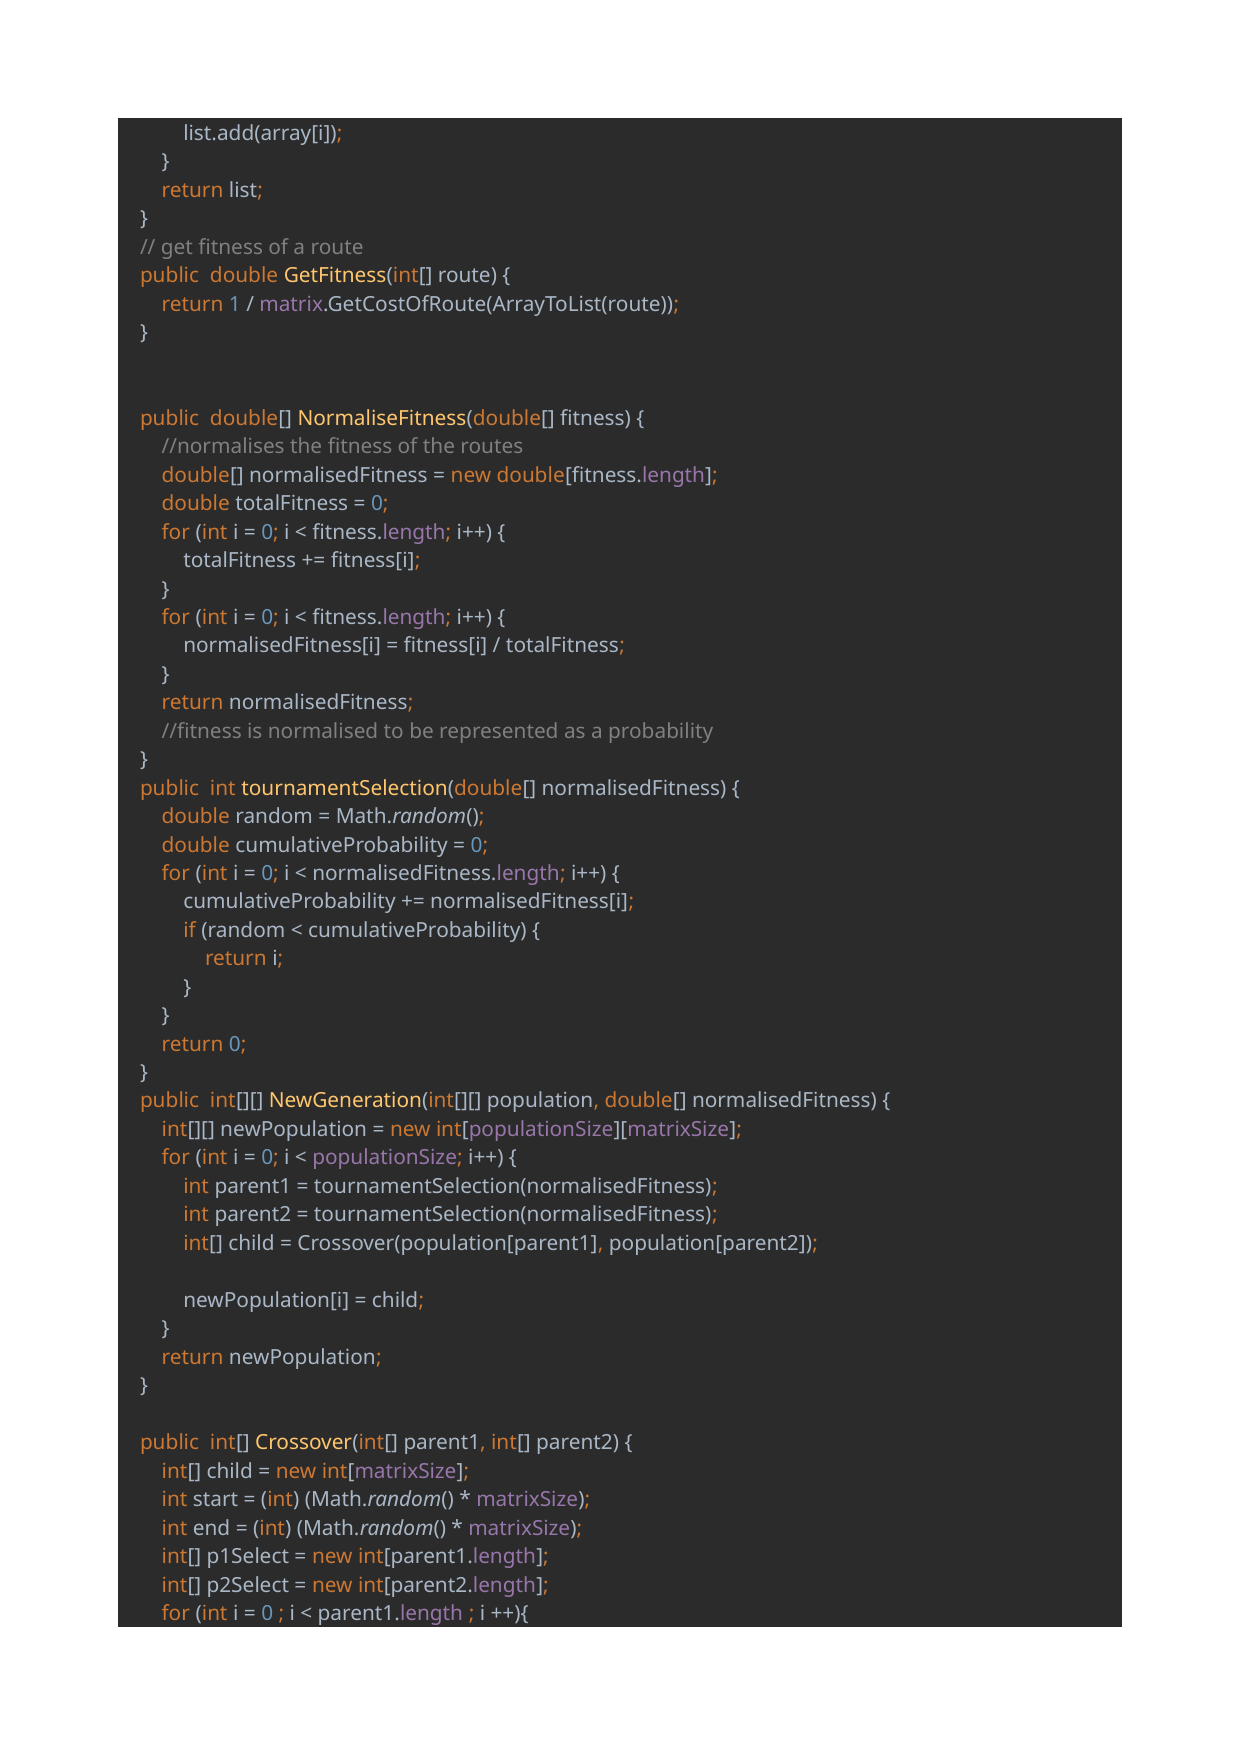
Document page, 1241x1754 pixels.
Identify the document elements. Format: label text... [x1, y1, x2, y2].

text list.add(array[i]); } return list; } // get fitness of a route public double GetFitness(int[] route) { return 1 / matrix.GetCostOfRoute(ArrayToList(route)); } public double[] NormaliseFitness(double[] fitness) { //normalises the fitness of the routes double[] normalisedFitness = new double[fitness.length]; double totalFitness = 0; for (int i = 0; i < fitness.length; i++) { totalFitness += fitness[i]; } for (int i = 0; i < fitness.length; i++) { normalisedFitness[i] = fitness[i] / totalFitness; } return normalisedFitness; //fitness is normalised to be represented as a probability } public int tournamentSelection(double[] normalisedFitness) { double random = Math.random(); double cumulativeProbability = 0; for (int i = 0; i < normalisedFitness.length; i++) { cumulativeProbability += normalisedFitness[i]; if (random < cumulativeProbability) { return i; } } return 0; } public int[][] NewGeneration(int[][] population, double[] normalisedFitness) { int[][] newPopulation = new int[populationSize][matrixSize]; for (int i = 0; i < populationSize; i++) { int parent1 = tournamentSelection(normalisedFitness); int parent2 = tournamentSelection(normalisedFitness); int[] child = Crossover(population[parent1], population[parent2]); newPopulation[i] = child; } return newPopulation; } public int[] Crossover(int[] parent1, int[] parent2) { int[] child = new int[matrixSize]; int start = (int) (Math.random() * matrixSize); int end = (int) (Math.random() * matrixSize); int[] p1Select = new int[parent1.length]; int[] p2Select = new int[parent2.length]; for (int i = 0 ; i < parent1.length ; i ++){ [118, 118, 1122, 1627]
